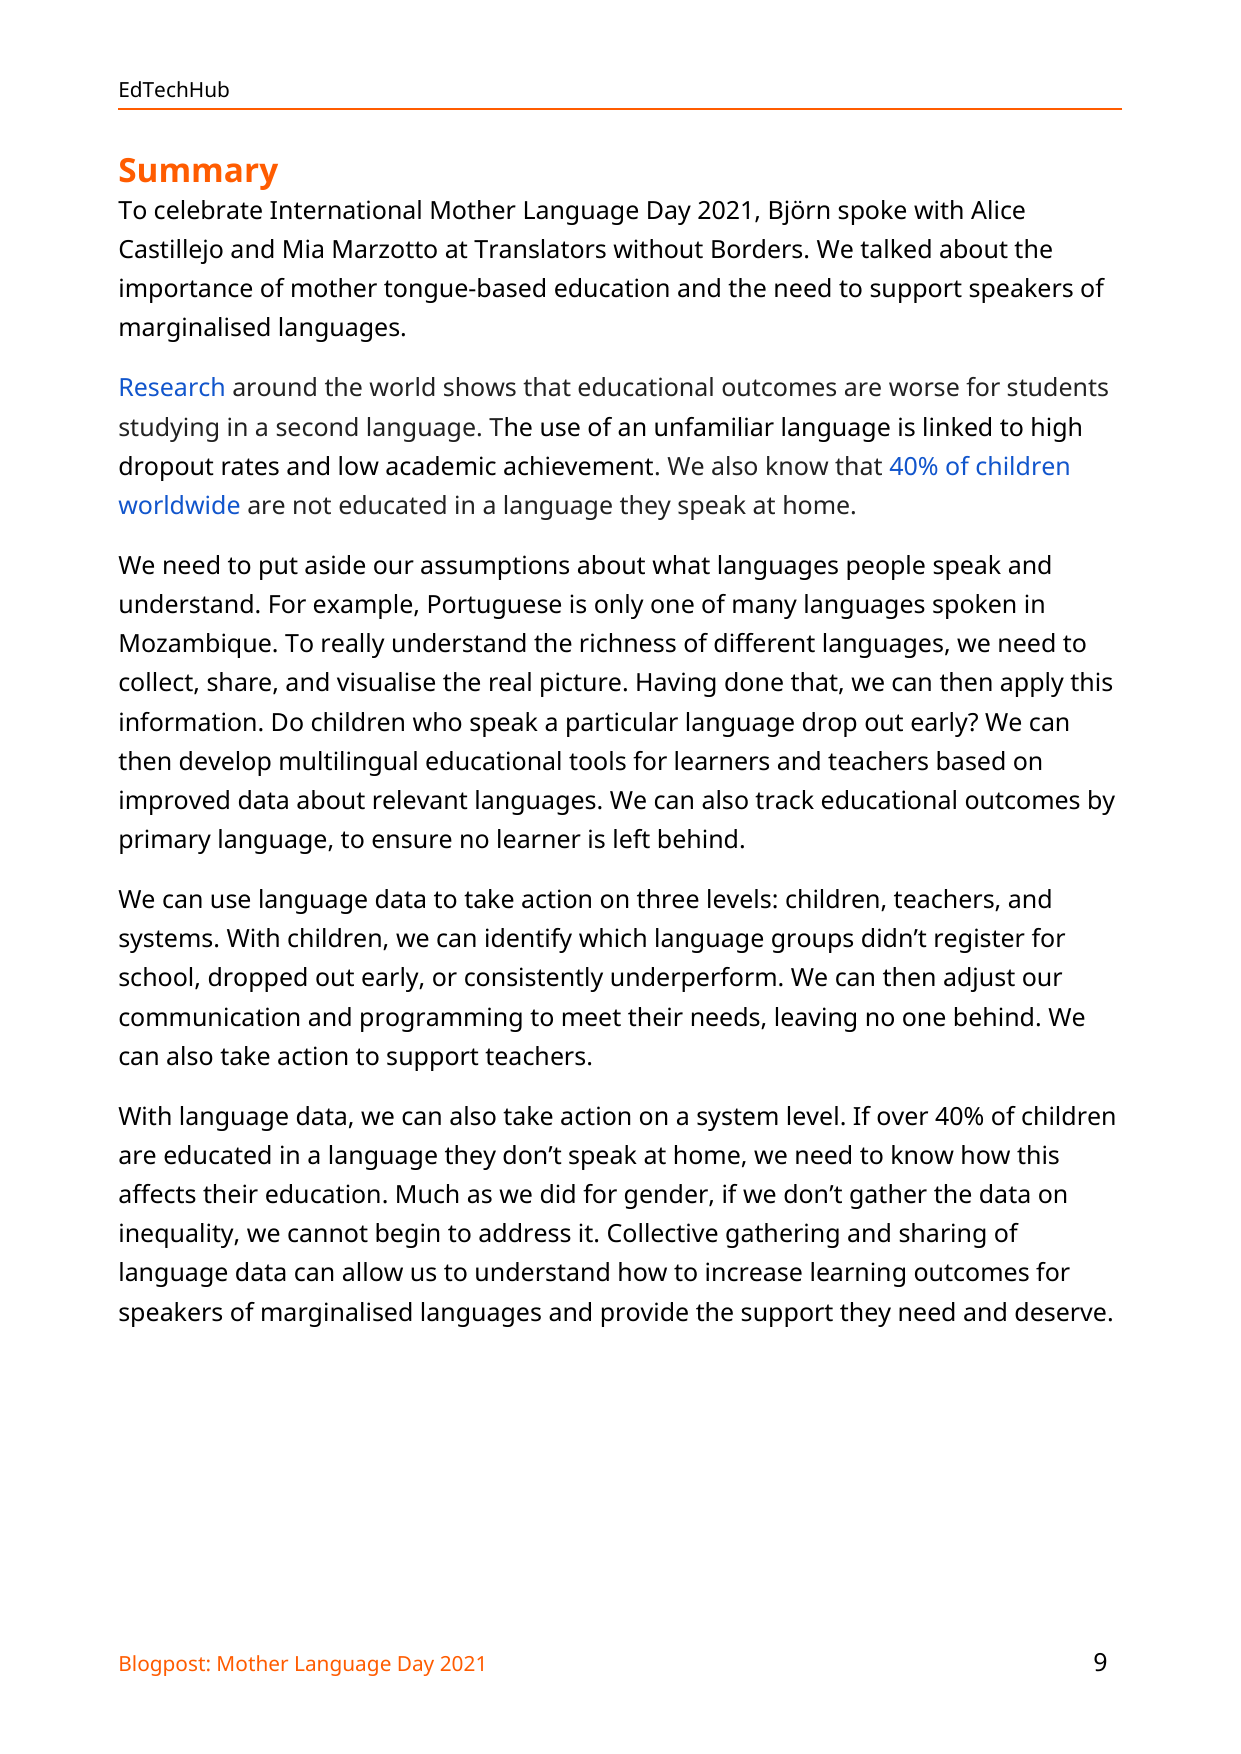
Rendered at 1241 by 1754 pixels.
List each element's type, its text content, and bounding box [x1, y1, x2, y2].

text We need to put aside our assumptions about what languages people speak and understand. For example, Portuguese is only one of many languages spoken in Mozambique. To really understand the richness of different languages, we need to collect, share, and visualise the real picture. Having done that, we can then apply this information. Do children who speak a particular language drop out early? We can then develop multilingual educational tools for learners and teachers based on improved data about relevant languages. We can also track educational outcomes by primary language, to ensure no learner is left behind. [118, 548, 1122, 856]
text Research around the world shows that educational outcomes are worse for students studying in a second language. The use of an unfamiliar language is linked to high dropout rates and low academic achievement. We also know that 40% of children worldwide are not educated in a language they speak at home. [118, 370, 1122, 522]
text To celebrate International Mother Language Day 2021, Björn spoke with Alice Castillejo and Mia Marzotto at Translators without Borders. We talked about the importance of mother tongue-based education and the need to support speakers of marginalised languages. [118, 193, 1122, 344]
text We can use language data to take action on three levels: children, teachers, and systems. With children, we can identify which language groups didn’t register for school, dropped out early, or consistently underperform. We can then adjust our communication and programming to meet their needs, leaving no one behind. We can also take action to support teachers. [118, 882, 1122, 1072]
subtitle Summary [118, 147, 1122, 193]
text With language data, we can also take action on a system level. If over 40% of children are educated in a language they don’t speak at home, we need to know how this affects their education. Much as we did for gender, if we don’t gather the data on inequality, we cannot begin to address it. Collective gathering and sharing of language data can allow us to understand how to increase learning outcomes for speakers of marginalised languages and provide the support they need and deserve. [118, 1098, 1122, 1328]
